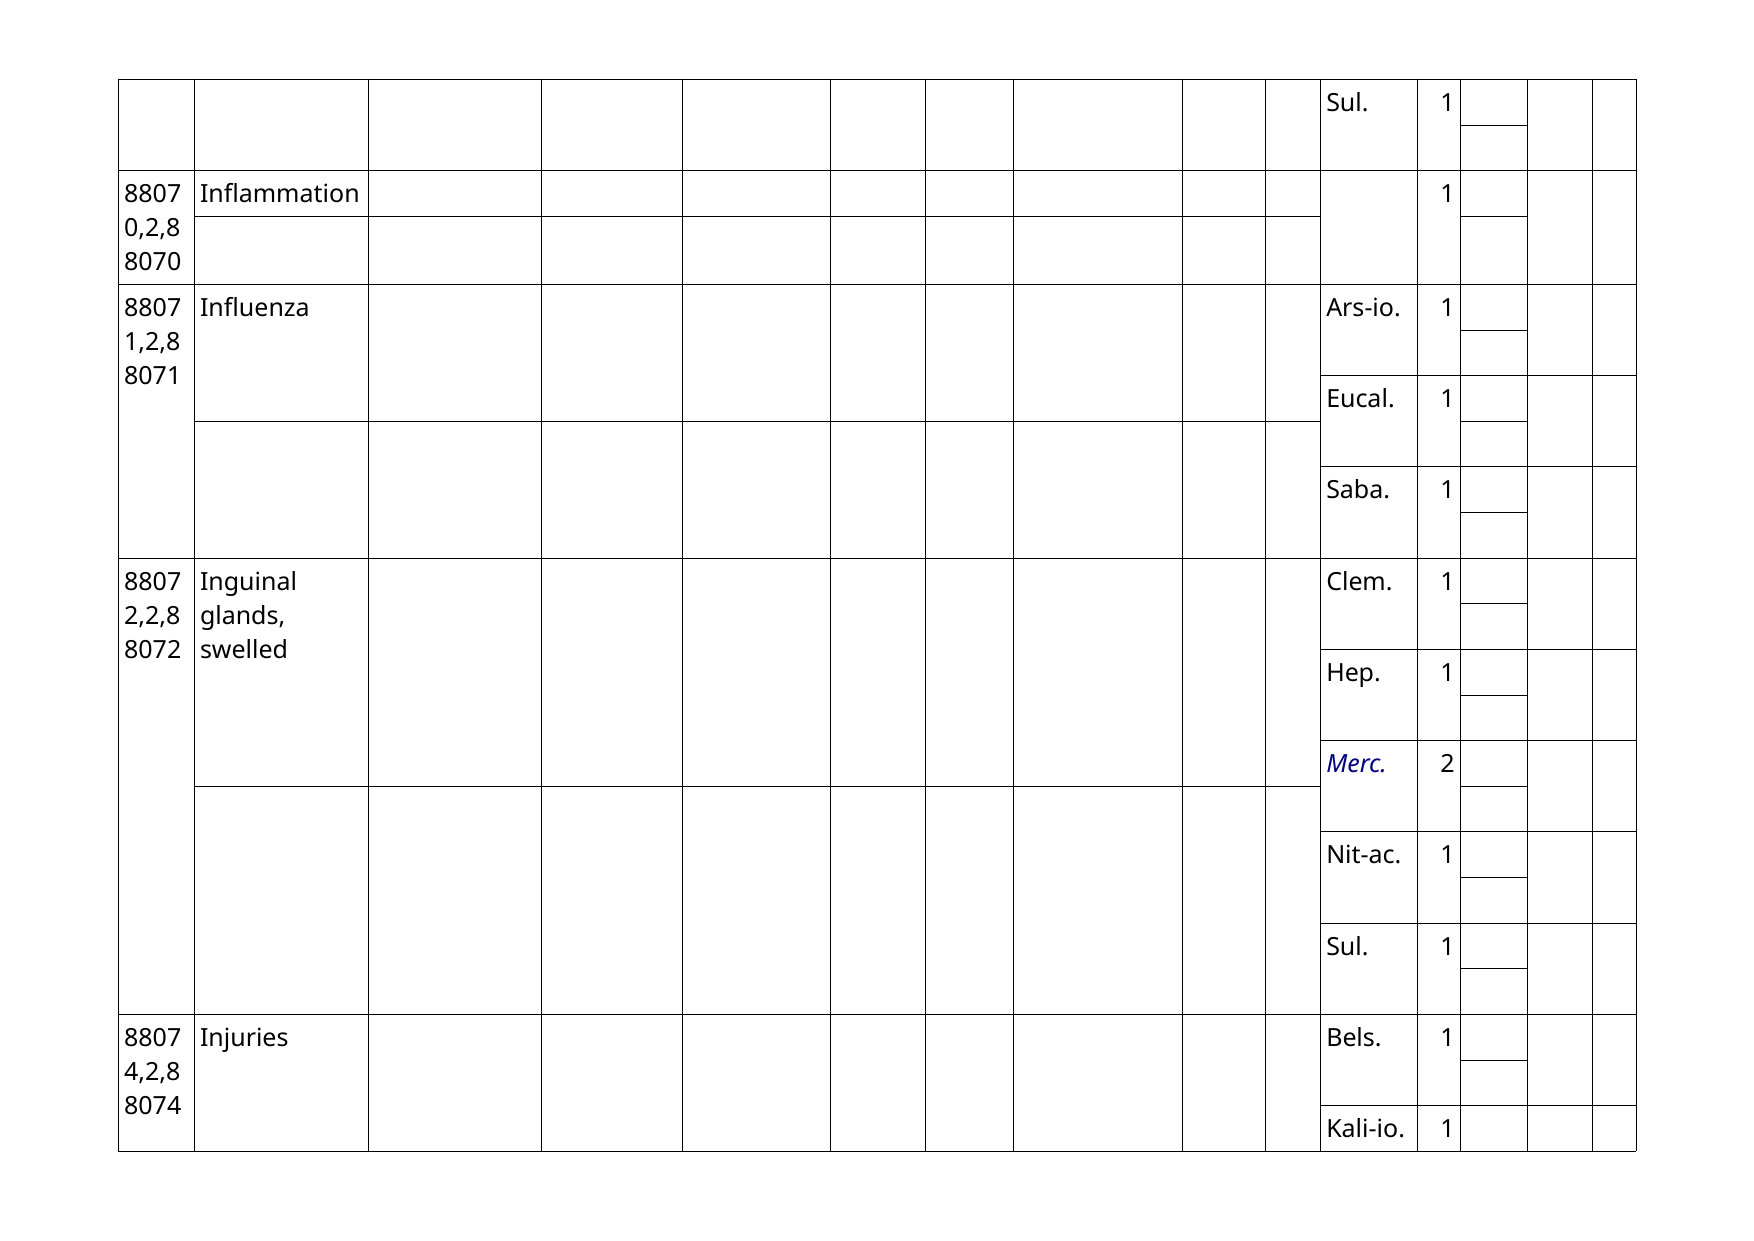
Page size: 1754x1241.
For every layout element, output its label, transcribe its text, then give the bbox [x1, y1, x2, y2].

table_cell [1321, 171, 1417, 284]
table_cell [1461, 787, 1527, 831]
table_cell [1461, 126, 1527, 170]
table_cell [831, 422, 925, 558]
table_cell [1461, 969, 1527, 1014]
table_cell [1014, 171, 1182, 216]
table_cell Inguinal glands, swelled [195, 559, 368, 786]
table_cell [1593, 650, 1636, 740]
table_cell [1266, 1015, 1320, 1151]
table_cell [1266, 787, 1320, 1014]
table_cell 88071,2,88071 [119, 285, 194, 558]
table_cell [1461, 376, 1527, 421]
table_cell [1461, 1106, 1527, 1151]
table_cell [195, 217, 368, 284]
table_cell [683, 422, 830, 558]
table_cell [1593, 171, 1636, 284]
table_cell [1014, 422, 1182, 558]
table_cell [1528, 924, 1592, 1014]
table_cell 1 [1418, 924, 1460, 1014]
table_cell [1461, 422, 1527, 466]
table_cell [1528, 832, 1592, 923]
table_cell [1461, 1015, 1527, 1059]
table_cell [1014, 559, 1182, 786]
table_cell Eucal. [1321, 376, 1417, 466]
table_cell [1461, 741, 1527, 786]
table_cell [1528, 171, 1592, 284]
table_cell 1 [1418, 1015, 1460, 1105]
table_cell Sul. [1321, 924, 1417, 1014]
table_cell [1461, 696, 1527, 740]
table_cell [1266, 80, 1320, 170]
table_cell [926, 787, 1013, 1014]
table_cell [926, 80, 1013, 170]
table_cell Injuries [195, 1015, 368, 1151]
table_cell [1183, 80, 1265, 170]
table_cell [683, 80, 830, 170]
table_cell Influenza [195, 285, 368, 421]
table_cell [369, 559, 541, 786]
table_cell [683, 787, 830, 1014]
table_cell [1593, 832, 1636, 923]
table_cell Kali-io. [1321, 1106, 1417, 1151]
table_cell [1461, 832, 1527, 877]
table_cell [369, 1015, 541, 1151]
table_cell 88072,2,88072 [119, 559, 194, 1014]
table_cell [831, 1015, 925, 1151]
table_cell [119, 80, 194, 170]
table_cell 1 [1418, 171, 1460, 284]
table_cell [1593, 285, 1636, 375]
table_cell [1593, 467, 1636, 558]
table_cell Nit-ac. [1321, 832, 1417, 923]
table_cell [1183, 171, 1265, 216]
table_cell [1528, 376, 1592, 466]
table_cell [1183, 787, 1265, 1014]
table_cell [831, 217, 925, 284]
table_cell [1528, 1015, 1592, 1105]
table_cell [195, 787, 368, 1014]
table_cell [1461, 217, 1527, 284]
table_cell Merc. [1321, 741, 1417, 831]
table_cell [1266, 171, 1320, 216]
table_cell [1593, 80, 1636, 170]
table_cell [1183, 1015, 1265, 1151]
table_cell [1014, 285, 1182, 421]
table_cell [369, 80, 541, 170]
table_cell [542, 171, 682, 216]
table_cell Bels. [1321, 1015, 1417, 1105]
table_cell 88074,2,88074 [119, 1015, 194, 1151]
table_cell [1593, 1015, 1636, 1105]
table_cell [1461, 604, 1527, 649]
table_cell [831, 285, 925, 421]
table_cell [369, 217, 541, 284]
table_cell [926, 171, 1013, 216]
table_cell [1528, 1106, 1592, 1151]
table_cell [542, 285, 682, 421]
table_cell [1593, 1106, 1636, 1151]
table_cell [1183, 285, 1265, 421]
table_cell [1461, 171, 1527, 216]
table_cell [1528, 741, 1592, 831]
table_cell [1183, 217, 1265, 284]
table_cell [369, 285, 541, 421]
table_cell [1461, 80, 1527, 124]
table_cell 1 [1418, 80, 1460, 170]
table_cell [542, 80, 682, 170]
table_cell [1266, 559, 1320, 786]
table_cell [683, 559, 830, 786]
table_cell [1461, 1061, 1527, 1105]
table_cell [542, 1015, 682, 1151]
table_cell [683, 171, 830, 216]
table_cell [1461, 285, 1527, 329]
table_cell [1528, 467, 1592, 558]
table_cell [1593, 924, 1636, 1014]
table_cell Hep. [1321, 650, 1417, 740]
table_cell Ars-io. [1321, 285, 1417, 375]
table_cell [195, 422, 368, 558]
table_cell [369, 787, 541, 1014]
table_cell [926, 559, 1013, 786]
table_cell 1 [1418, 376, 1460, 466]
table_cell [1528, 285, 1592, 375]
table_cell [1266, 285, 1320, 421]
table_cell [831, 171, 925, 216]
table_cell 1 [1418, 285, 1460, 375]
table_cell Inflammation [195, 171, 368, 216]
table_cell [683, 217, 830, 284]
table_cell [1461, 650, 1527, 694]
table_cell [369, 422, 541, 558]
table_cell [926, 285, 1013, 421]
table_cell [926, 217, 1013, 284]
table_cell [542, 559, 682, 786]
table_cell [542, 217, 682, 284]
table_cell Sul. [1321, 80, 1417, 170]
table_cell [1528, 80, 1592, 170]
table_cell Clem. [1321, 559, 1417, 649]
table_cell [1014, 787, 1182, 1014]
table_cell [1014, 217, 1182, 284]
table_cell [1183, 422, 1265, 558]
table_cell [1183, 559, 1265, 786]
table_cell 1 [1418, 467, 1460, 558]
table_cell 88070,2,88070 [119, 171, 194, 284]
table_cell [1593, 741, 1636, 831]
table_cell 1 [1418, 650, 1460, 740]
table_cell [1461, 331, 1527, 375]
table_cell 1 [1418, 1106, 1460, 1151]
table_cell Saba. [1321, 467, 1417, 558]
table_cell 1 [1418, 832, 1460, 923]
table_cell [1461, 467, 1527, 512]
table_cell [1461, 559, 1527, 603]
table_cell [542, 787, 682, 1014]
table_cell [1461, 878, 1527, 923]
table_cell [926, 1015, 1013, 1151]
table_cell [1528, 559, 1592, 649]
table_cell [1014, 1015, 1182, 1151]
table_cell [1461, 924, 1527, 968]
table_cell [926, 422, 1013, 558]
table_cell [195, 80, 368, 170]
table_cell [1461, 513, 1527, 558]
table_cell [831, 559, 925, 786]
table_cell [542, 422, 682, 558]
table_cell 2 [1418, 741, 1460, 831]
table_cell [1528, 650, 1592, 740]
table_cell [1266, 217, 1320, 284]
table_cell 1 [1418, 559, 1460, 649]
table_cell [831, 787, 925, 1014]
table_cell [1593, 559, 1636, 649]
table_cell [1014, 80, 1182, 170]
table_cell [369, 171, 541, 216]
table_cell [683, 1015, 830, 1151]
table_cell [1266, 422, 1320, 558]
table_cell [1593, 376, 1636, 466]
table_cell [683, 285, 830, 421]
table_cell [831, 80, 925, 170]
